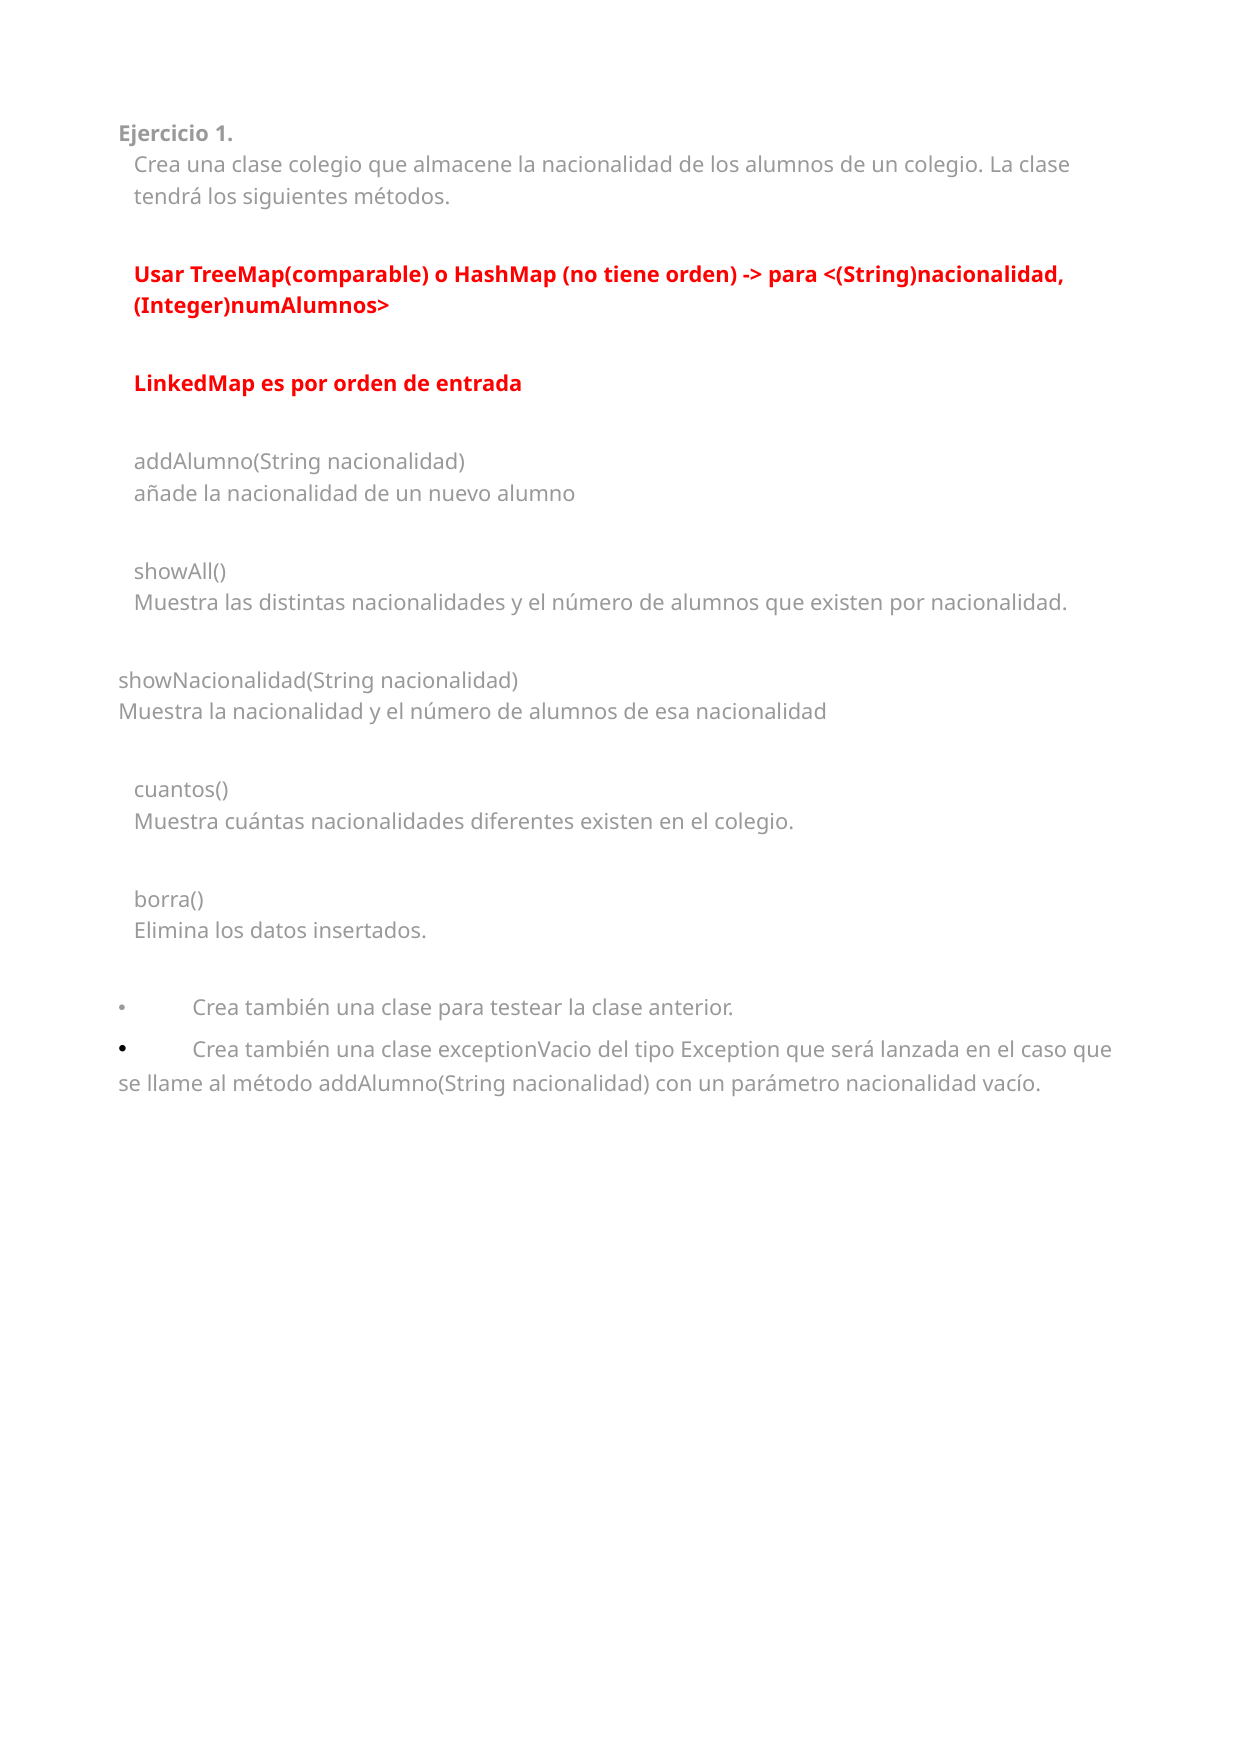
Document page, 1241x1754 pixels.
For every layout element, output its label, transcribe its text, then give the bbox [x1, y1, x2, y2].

list Crea también una clase para testear la clase anterior. [118, 992, 1122, 1021]
text LinkedMap es por orden de entrada [134, 367, 1122, 398]
text showNacionalidad(String nacionalidad) Muestra la nacionalidad y el número de alumnos de esa nacionalidad [118, 663, 1122, 726]
text Crea una clase colegio que almacene la nacionalidad de los alumnos de un colegio. La clase tendrá los siguientes métodos. [134, 148, 1122, 210]
text showAll() Muestra las distintas nacionalidades y el número de alumnos que existen por nacionalidad. [134, 554, 1122, 617]
text addAlumno(String nacionalidad) añade la nacionalidad de un nuevo alumno [134, 445, 1122, 507]
text Ejercicio 1. [118, 118, 1122, 148]
text cuantos() Muestra cuántas nacionalidades diferentes existen en el colegio. [134, 773, 1122, 835]
text borra() Elimina los datos insertados. [134, 882, 1122, 945]
list Crea también una clase exceptionVacio del tipo Exception que será lanzada en el caso que se llame al método addAlumno(String nacionalidad) con un parámetro nacionalidad vacío. [118, 1034, 1122, 1098]
text Usar TreeMap(comparable) o HashMap (no tiene orden) -> para <(String)nacionalidad, (Integer)numAlumnos> [134, 257, 1122, 320]
